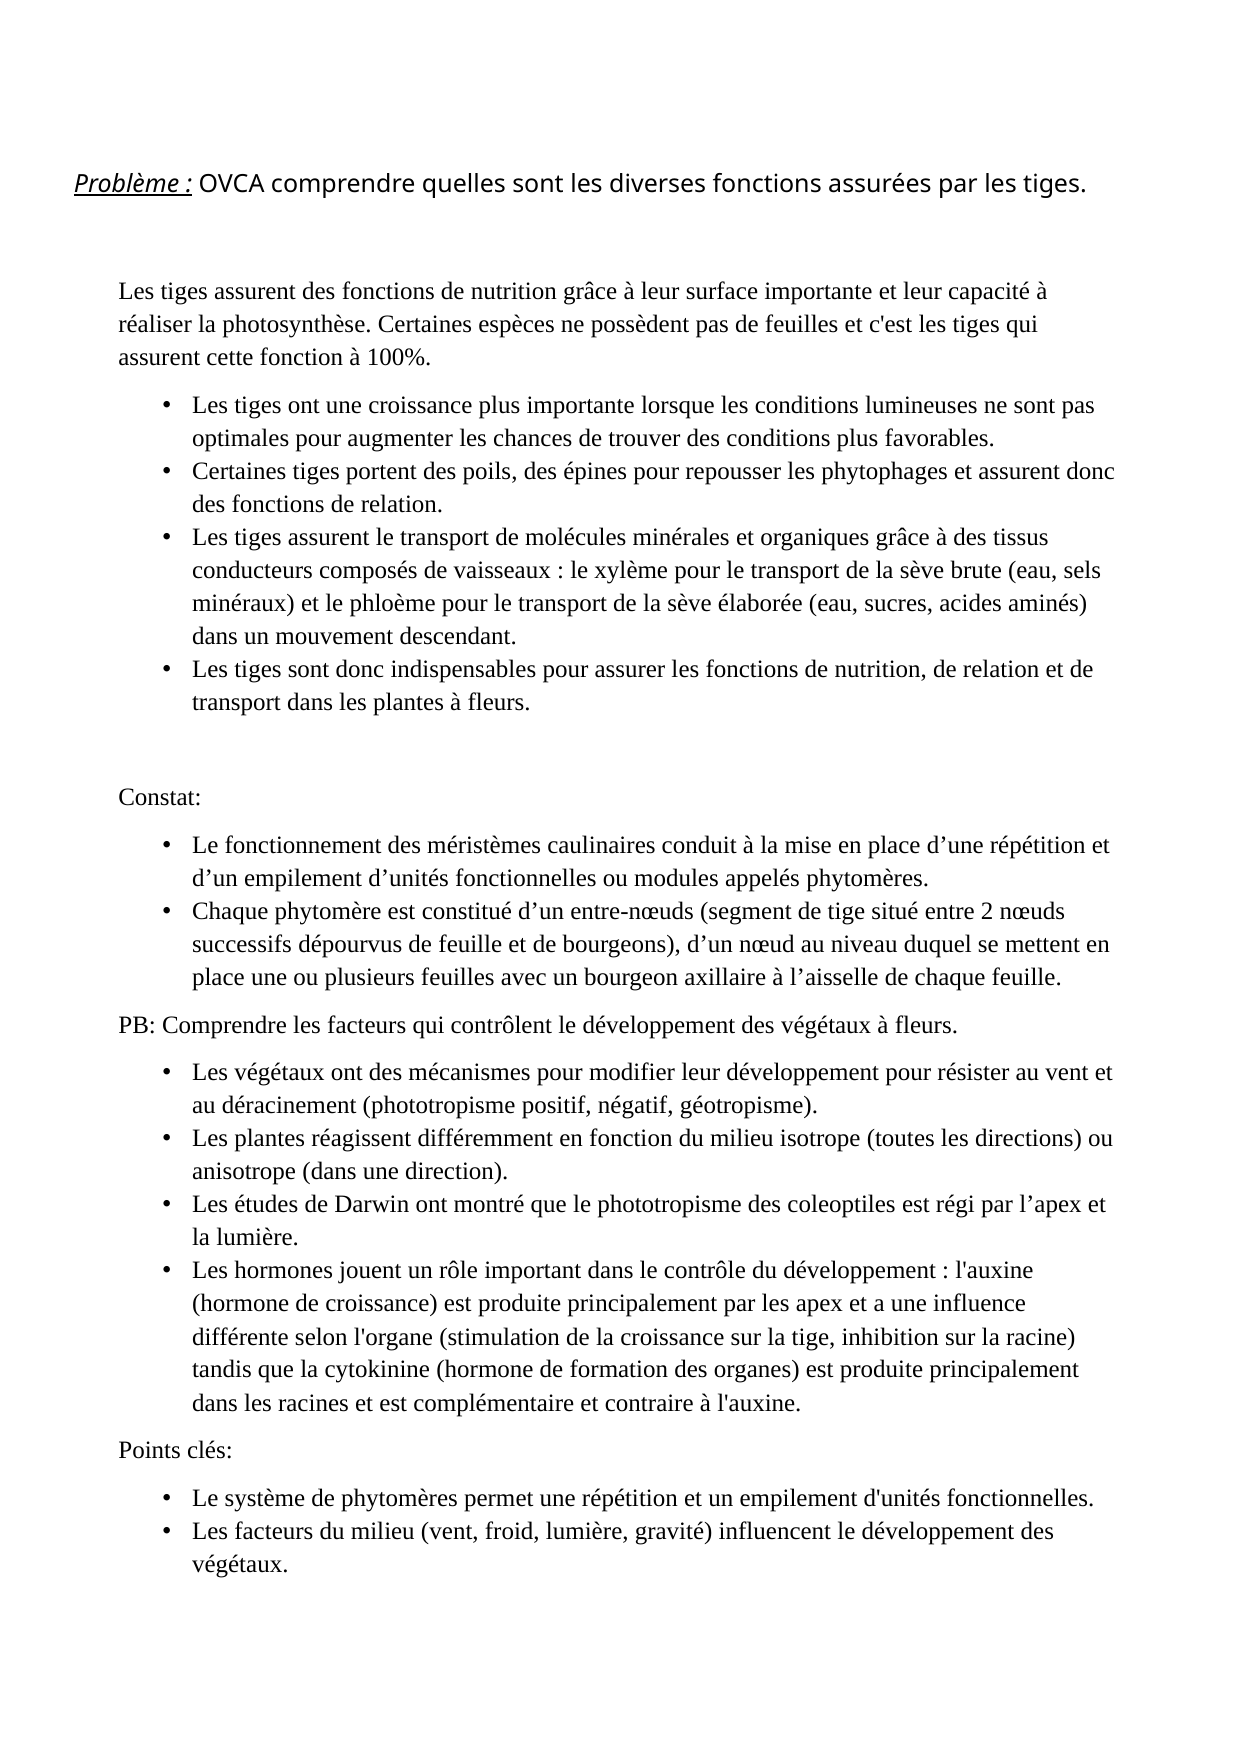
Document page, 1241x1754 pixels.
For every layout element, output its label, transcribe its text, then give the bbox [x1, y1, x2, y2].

text Problème : OVCA comprendre quelles sont les diverses fonctions assurées par les tiges. [74, 166, 1122, 200]
text PB: Comprendre les facteurs qui contrôlent le développement des végétaux à fleurs. [118, 1010, 1122, 1038]
list Les facteurs du milieu (vent, froid, lumière, gravité) influencent le développement des végétaux. [162, 1516, 1122, 1578]
list Chaque phytomère est constitué d’un entre-nœuds (segment de tige situé entre 2 nœuds successifs dépourvus de feuille et de bourgeons), d’un nœud au niveau duquel se mettent en place une ou plusieurs feuilles avec un bourgeon axillaire à l’aisselle de chaque feuille. [162, 896, 1122, 991]
list Les études de Darwin ont montré que le phototropisme des coleoptiles est régi par l’apex et la lumière. [162, 1189, 1122, 1251]
list Le fonctionnement des méristèmes caulinaires conduit à la mise en place d’une répétition et d’un empilement d’unités fonctionnelles ou modules appelés phytomères. [162, 830, 1122, 892]
text Points clés: [118, 1435, 1122, 1464]
list Les tiges assurent le transport de molécules minérales et organiques grâce à des tissus conducteurs composés de vaisseaux : le xylème pour le transport de la sève brute (eau, sels minéraux) et le phloème pour le transport de la sève élaborée (eau, sucres, acides aminés) dans un mouvement descendant. [162, 522, 1122, 650]
list Les tiges sont donc indispensables pour assurer les fonctions de nutrition, de relation et de transport dans les plantes à fleurs. [162, 654, 1122, 716]
list Les tiges ont une croissance plus importante lorsque les conditions lumineuses ne sont pas optimales pour augmenter les chances de trouver des conditions plus favorables. [162, 390, 1122, 452]
list Les plantes réagissent différemment en fonction du milieu isotrope (toutes les directions) ou anisotrope (dans une direction). [162, 1123, 1122, 1185]
list Le système de phytomères permet une répétition et un empilement d'unités fonctionnelles. [162, 1483, 1122, 1512]
list Les végétaux ont des mécanismes pour modifier leur développement pour résister au vent et au déracinement (phototropisme positif, négatif, géotropisme). [162, 1057, 1122, 1119]
text Les tiges assurent des fonctions de nutrition grâce à leur surface importante et leur capacité à réaliser la photosynthèse. Certaines espèces ne possèdent pas de feuilles et c'est les tiges qui assurent cette fonction à 100%. [118, 276, 1122, 371]
list Certaines tiges portent des poils, des épines pour repousser les phytophages et assurent donc des fonctions de relation. [162, 456, 1122, 518]
list Les hormones jouent un rôle important dans le contrôle du développement : l'auxine (hormone de croissance) est produite principalement par les apex et a une influence différente selon l'organe (stimulation de la croissance sur la tige, inhibition sur la racine) tandis que la cytokinine (hormone de formation des organes) est produite principalement dans les racines et est complémentaire et contraire à l'auxine. [162, 1256, 1122, 1416]
text Constat: [118, 782, 1122, 811]
